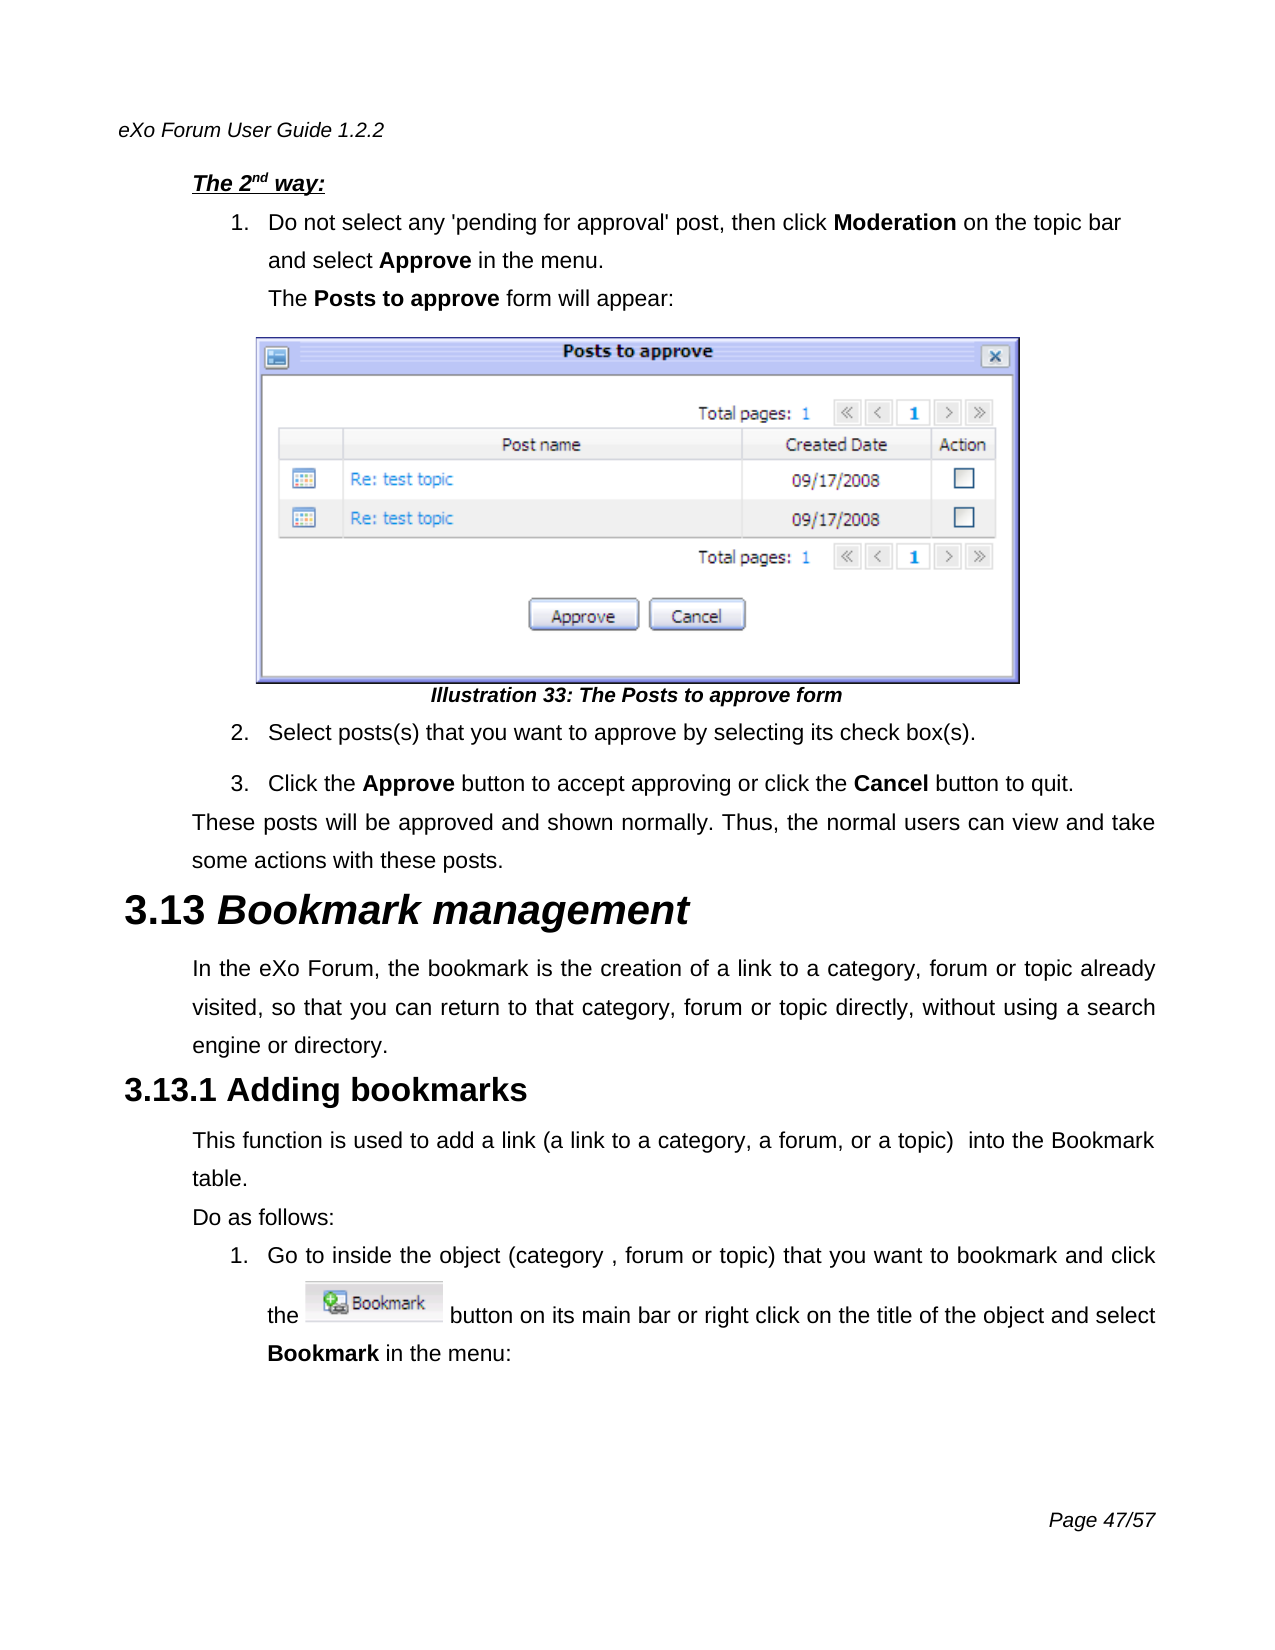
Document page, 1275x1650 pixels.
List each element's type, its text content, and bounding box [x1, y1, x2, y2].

text The 2nd way: [118, 171, 1157, 196]
picture [255, 337, 1020, 684]
text In the eXo Forum, the bookmark is the creation of a link to a category, forum or topic already visited, so that you can return to that category, forum or topic directly, without using a search engine or directory. [192, 956, 1157, 1059]
list Do not select any 'pending for approval' post, then click Moderation on the topic bar and select Approve in the menu. [230, 209, 1157, 273]
text Do as follows: [192, 1204, 1157, 1230]
list Select posts(s) that you want to approve by selecting its check box(s). [230, 324, 1157, 746]
subtitle Bookmark management [124, 886, 1157, 933]
picture [305, 1281, 443, 1324]
text This function is used to add a link (a link to a category, a forum, or a topic) into the Bookmark table. [192, 1127, 1157, 1191]
list The Posts to approve form will appear: [230, 286, 1157, 312]
subtitle Adding bookmarks [124, 1071, 1157, 1109]
list Go to inside the object (category , forum or topic) that you want to bookmark and click the button on its main bar or right click on the title of the object and select Bookmark in the menu: [229, 1243, 1157, 1367]
list Illustration 33: The Posts to approve form [256, 684, 1019, 707]
text These posts will be approved and shown normally. Thus, the normal users can view and take some actions with these posts. [192, 809, 1157, 873]
list Click the Approve button to accept approving or click the Cancel button to quit. [230, 771, 1157, 797]
